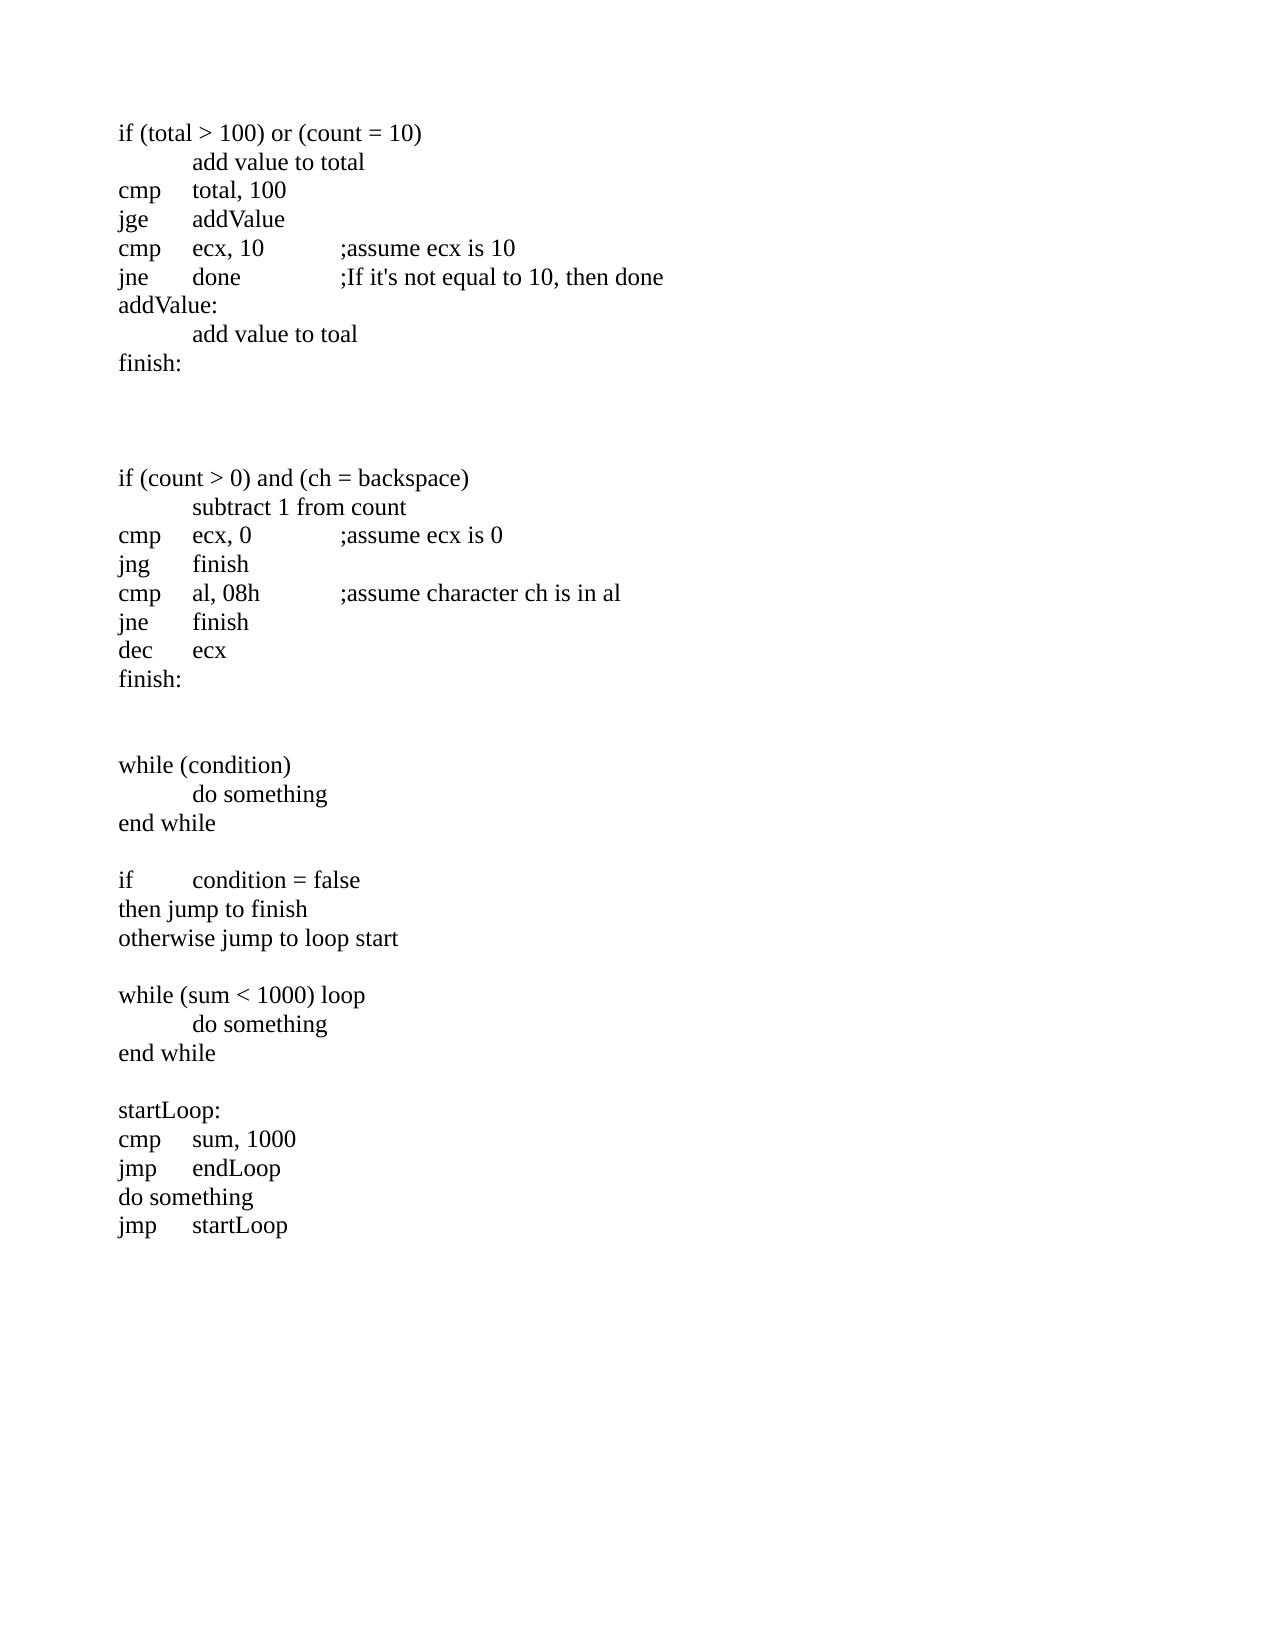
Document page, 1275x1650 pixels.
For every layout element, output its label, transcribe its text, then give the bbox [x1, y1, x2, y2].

text subtract 1 from count [118, 492, 1157, 521]
text while (sum < 1000) loop [118, 981, 1157, 1009]
text finish: [118, 348, 1157, 377]
text end while [118, 1038, 1157, 1067]
text while (condition) [118, 751, 1157, 779]
text if (count > 0) and (ch = backspace) [118, 463, 1157, 492]
text add value to total [118, 147, 1157, 176]
text then jump to finish [118, 894, 1157, 923]
text if (total > 100) or (count = 10) [118, 118, 1157, 147]
text addValue: [118, 291, 1157, 319]
text jne finish [118, 607, 1157, 636]
text jne done ;If it's not equal to 10, then done [118, 262, 1157, 291]
text jmp endLoop [118, 1153, 1157, 1182]
text add value to toal [118, 319, 1157, 348]
text cmp sum, 1000 [118, 1124, 1157, 1153]
text do something [118, 1182, 1157, 1211]
text cmp ecx, 0 ;assume ecx is 0 [118, 521, 1157, 549]
text cmp al, 08h ;assume character ch is in al [118, 578, 1157, 607]
text jge addValue [118, 204, 1157, 233]
text do something [118, 1009, 1157, 1038]
text jng finish [118, 549, 1157, 578]
text cmp total, 100 [118, 176, 1157, 204]
text dec ecx [118, 636, 1157, 664]
text if condition = false [118, 866, 1157, 894]
text cmp ecx, 10 ;assume ecx is 10 [118, 233, 1157, 262]
text startLoop: [118, 1096, 1157, 1124]
text do something [118, 779, 1157, 808]
text jmp startLoop [118, 1211, 1157, 1239]
text end while [118, 808, 1157, 837]
text otherwise jump to loop start [118, 923, 1157, 952]
text finish: [118, 664, 1157, 693]
